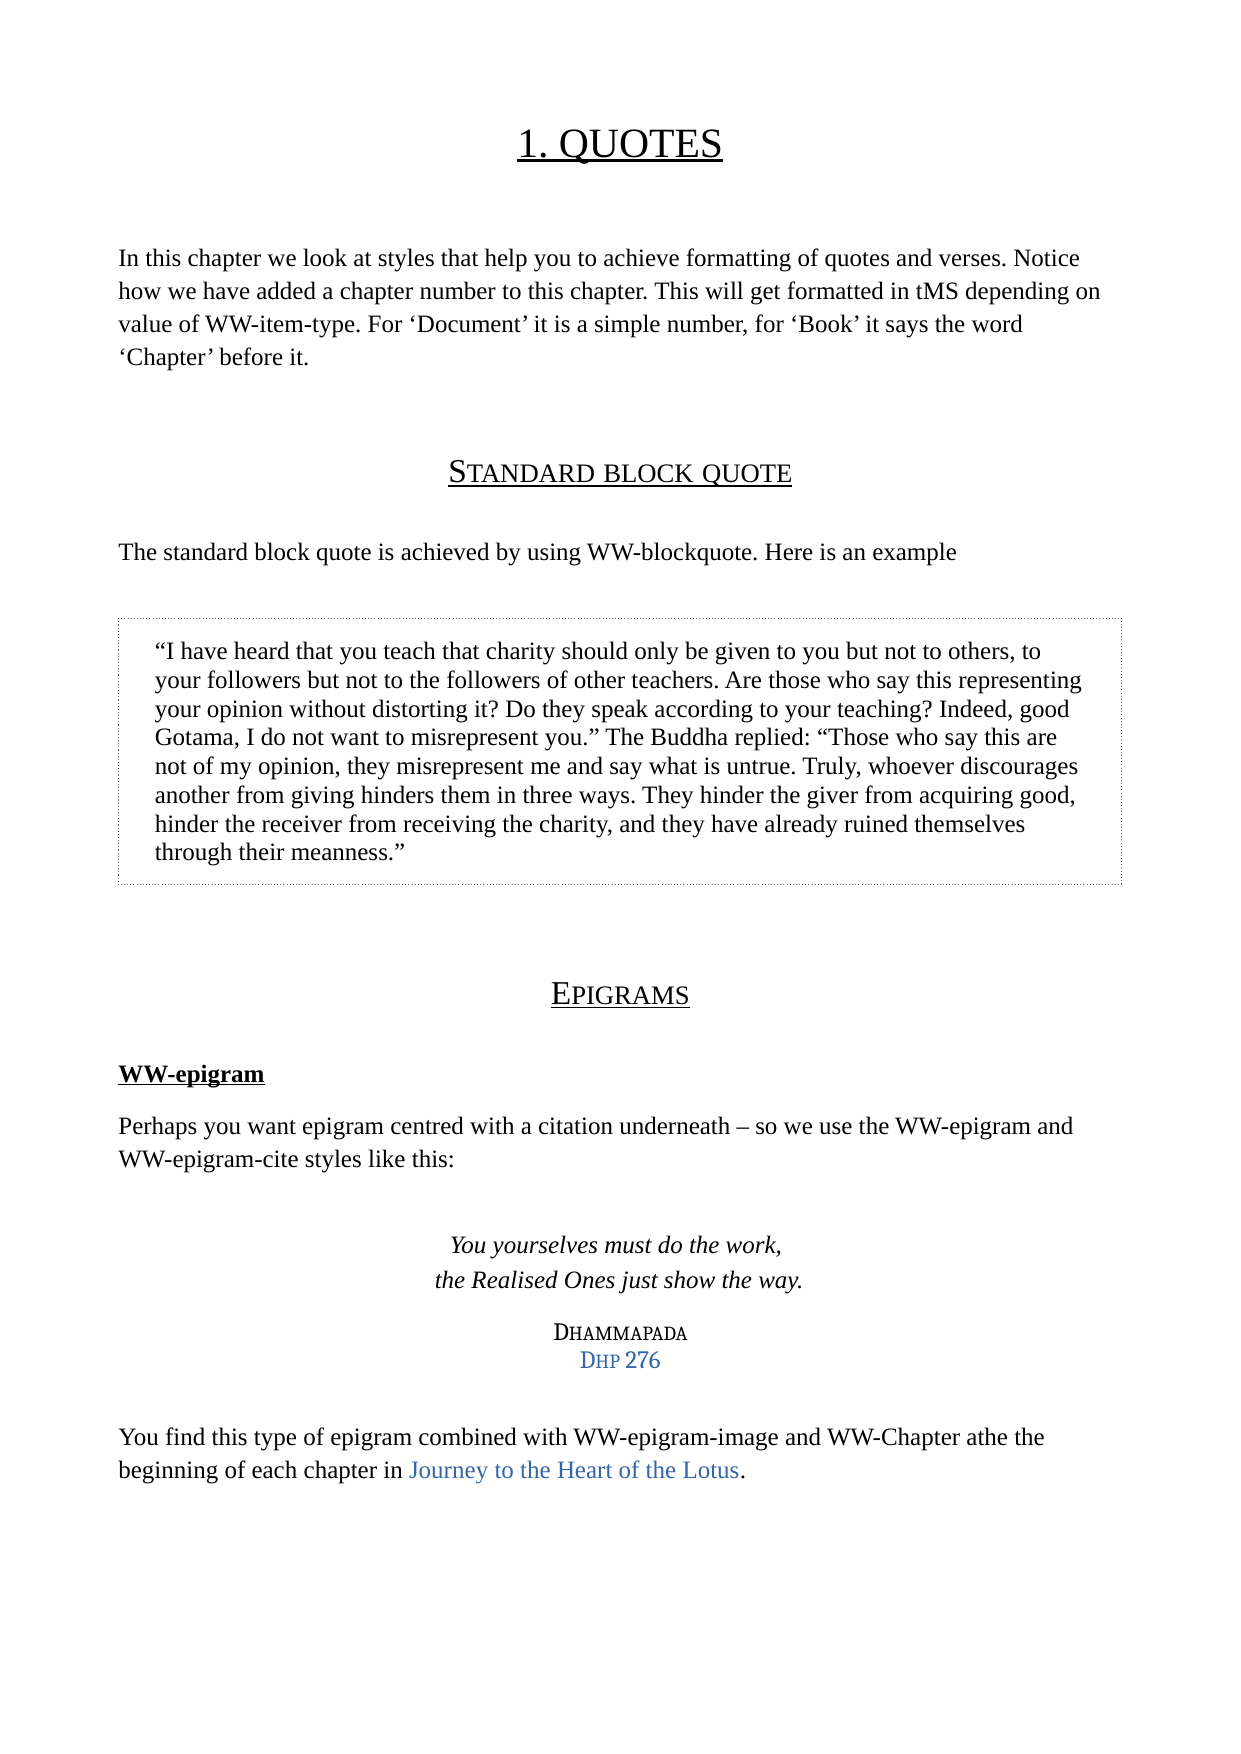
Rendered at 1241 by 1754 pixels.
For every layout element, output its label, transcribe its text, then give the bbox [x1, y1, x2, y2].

text Perhaps you want epigram centred with a citation underneath – so we use the WW-epigram and WW-epigram-cite styles like this: [118, 1111, 1122, 1173]
text Dhammapada Dhp 276 [118, 1318, 1122, 1375]
subtitle Standard block quote [118, 452, 1122, 490]
text In this chapter we look at styles that help you to achieve formatting of quotes and verses. Notice how we have added a chapter number to this chapter. This will get formatted in tMS depending on value of WW-item-type. For ‘Document’ it is a simple number, for ‘Book’ it says the word ‘Chapter’ before it. [118, 243, 1122, 371]
text The standard block quote is achieved by using WW-blockquote. Here is an example [118, 537, 1122, 566]
subtitle 1. Quotes [118, 118, 1122, 166]
text You find this type of epigram combined with WW-epigram-image and WW-Chapter athe the beginning of each chapter in Journey to the Heart of the Lotus. [118, 1422, 1122, 1484]
text “I have heard that you teach that charity should only be given to you but not to others, to your followers but not to the followers of other teachers. Are those who say this representing your opinion without distorting it? Do they speak according to your teaching? Indeed, good Gotama, I do not want to misrepresent you.” The Buddha replied: “Those who say this are not of my opinion, they misrepresent me and say what is untrue. Truly, whoever discourages another from giving hinders them in three ways. They hinder the giver from acquiring good, hinder the receiver from receiving the charity, and they have already ruined themselves through their meanness.” [118, 617, 1122, 885]
subtitle Epigrams [118, 973, 1122, 1012]
text You yourselves must do the work, the Realised Ones just show the way. [118, 1231, 1122, 1294]
text WW-epigram [118, 1059, 1122, 1088]
